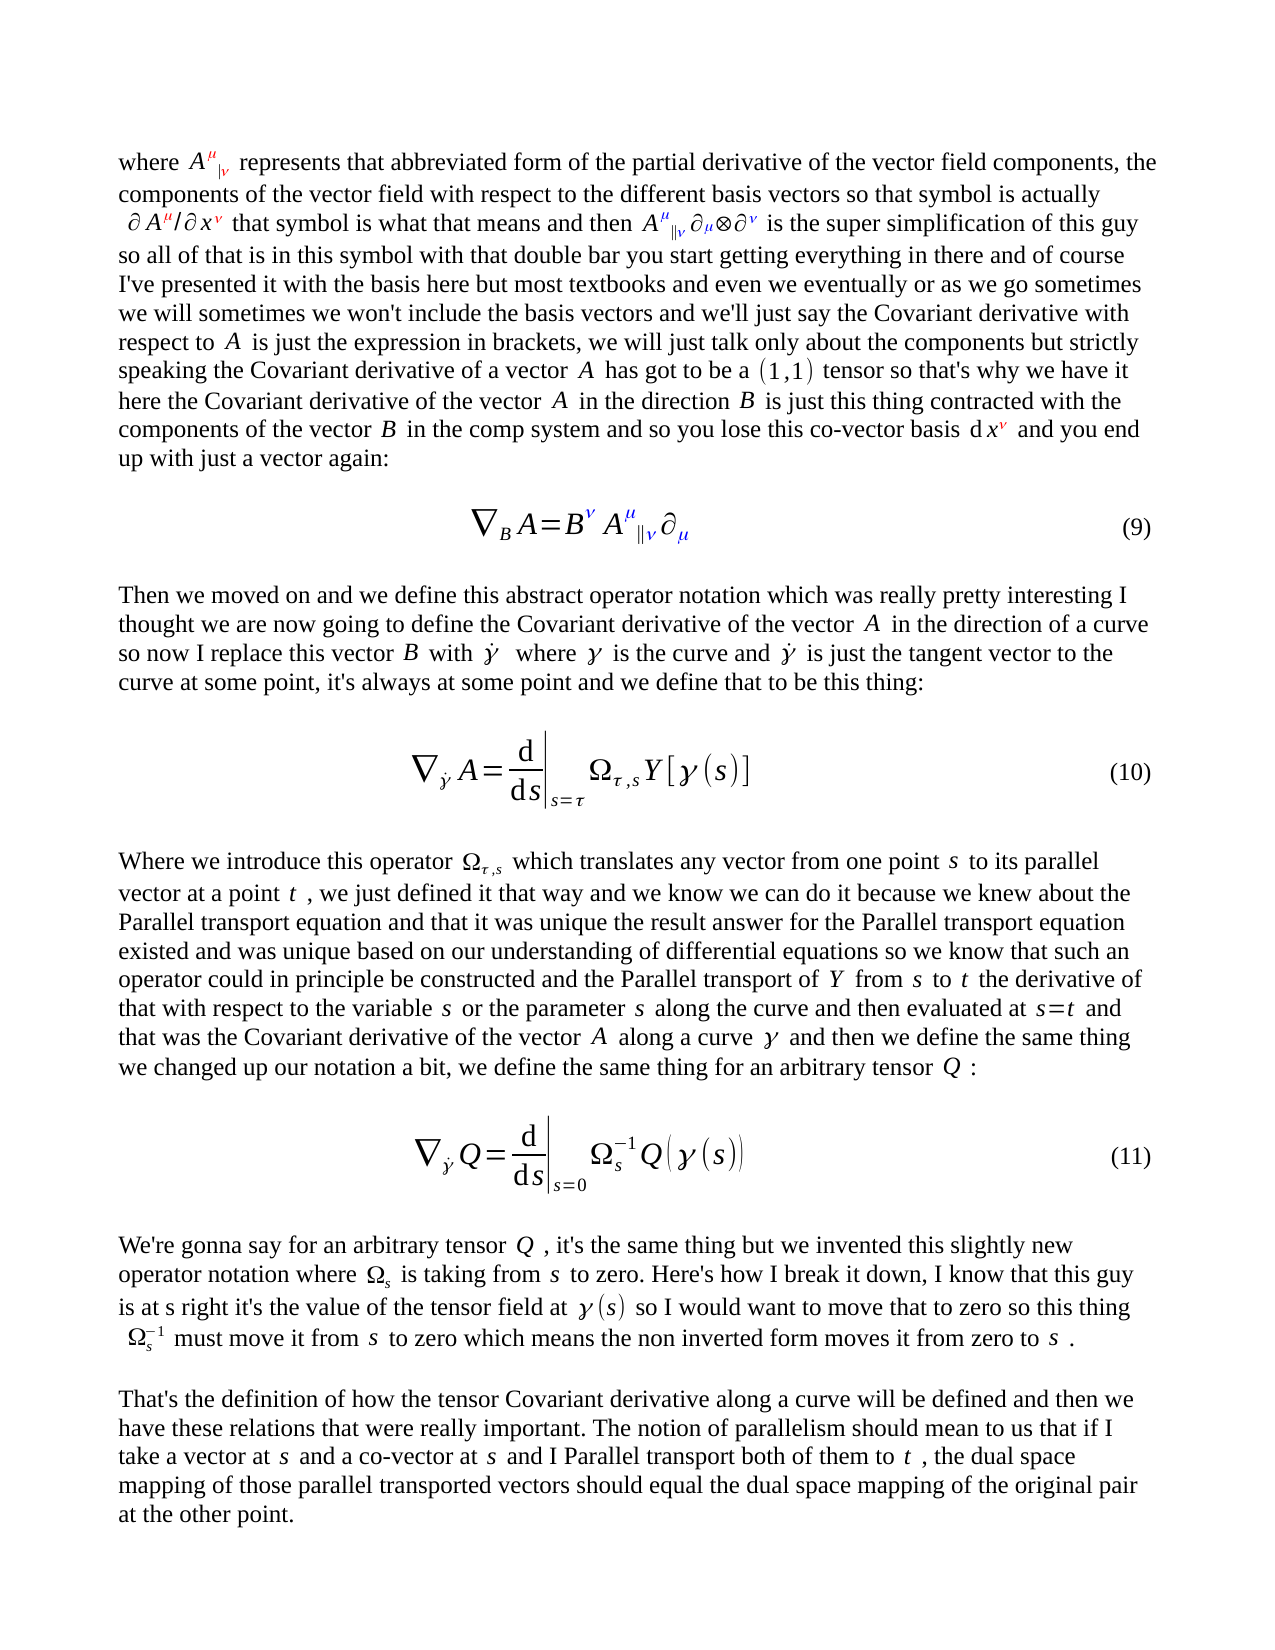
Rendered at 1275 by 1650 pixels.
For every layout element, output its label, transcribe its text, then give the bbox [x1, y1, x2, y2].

table_header (11) [1041, 1109, 1157, 1202]
text Then we moved on and we define this abstract operator notation which was really pretty interesting I thought we are now going to define the Covariant derivative of the vectorin the direction of a curve so now I replace this vectorwith whereis the curve andis just the tangent vector to the curve at some point, it's always at some point and we define that to be this thing: [118, 580, 1157, 696]
table_header [118, 1109, 1041, 1202]
table_header [118, 501, 1041, 551]
text We're gonna say for an arbitrary tensor, it's the same thing but we invented this slightly new operator notation whereis taking fromto zero. Here's how I break it down, I know that this guy is at s right it's the value of the tensor field atso I would want to move that to zero so this thingmust move it fromto zero which means the non inverted form moves it from zero to. [118, 1230, 1157, 1355]
table_header (9) [1041, 501, 1157, 551]
table_header [118, 725, 1041, 817]
text That's the definition of how the tensor Covariant derivative along a curve will be defined and then we have these relations that were really important. The notion of parallelism should mean to us that if I take a vector atand a co-vector atand I Parallel transport both of them to, the dual space mapping of those parallel transported vectors should equal the dual space mapping of the original pair at the other point. [118, 1384, 1157, 1528]
text whererepresents that abbreviated form of the partial derivative of the vector field components, the components of the vector field with respect to the different basis vectors so that symbol is actuallythat symbol is what that means and thenis the super simplification of this guy so all of that is in this symbol with that double bar you start getting everything in there and of course I've presented it with the basis here but most textbooks and even we eventually or as we go sometimes we will sometimes we won't include the basis vectors and we'll just say the Covariant derivative with respect tois just the expression in brackets, we will just talk only about the components but strictly speaking the Covariant derivative of a vectorhas got to be atensor so that's why we have it here the Covariant derivative of the vectorin the directionis just this thing contracted with the components of the vectorin the comp system and so you lose this co-vector basisand you end up with just a vector again: [118, 147, 1157, 472]
table_header (10) [1041, 725, 1157, 817]
text Where we introduce this operatorwhich translates any vector from one pointto its parallel vector at a point, we just defined it that way and we know we can do it because we knew about the Parallel transport equation and that it was unique the result answer for the Parallel transport equation existed and was unique based on our understanding of differential equations so we know that such an operator could in principle be constructed and the Parallel transport offromtothe derivative of that with respect to the variableor the parameteralong the curve and then evaluated atand that was the Covariant derivative of the vectoralong a curveand then we define the same thing we changed up our notation a bit, we define the same thing for an arbitrary tensor: [118, 846, 1157, 1080]
